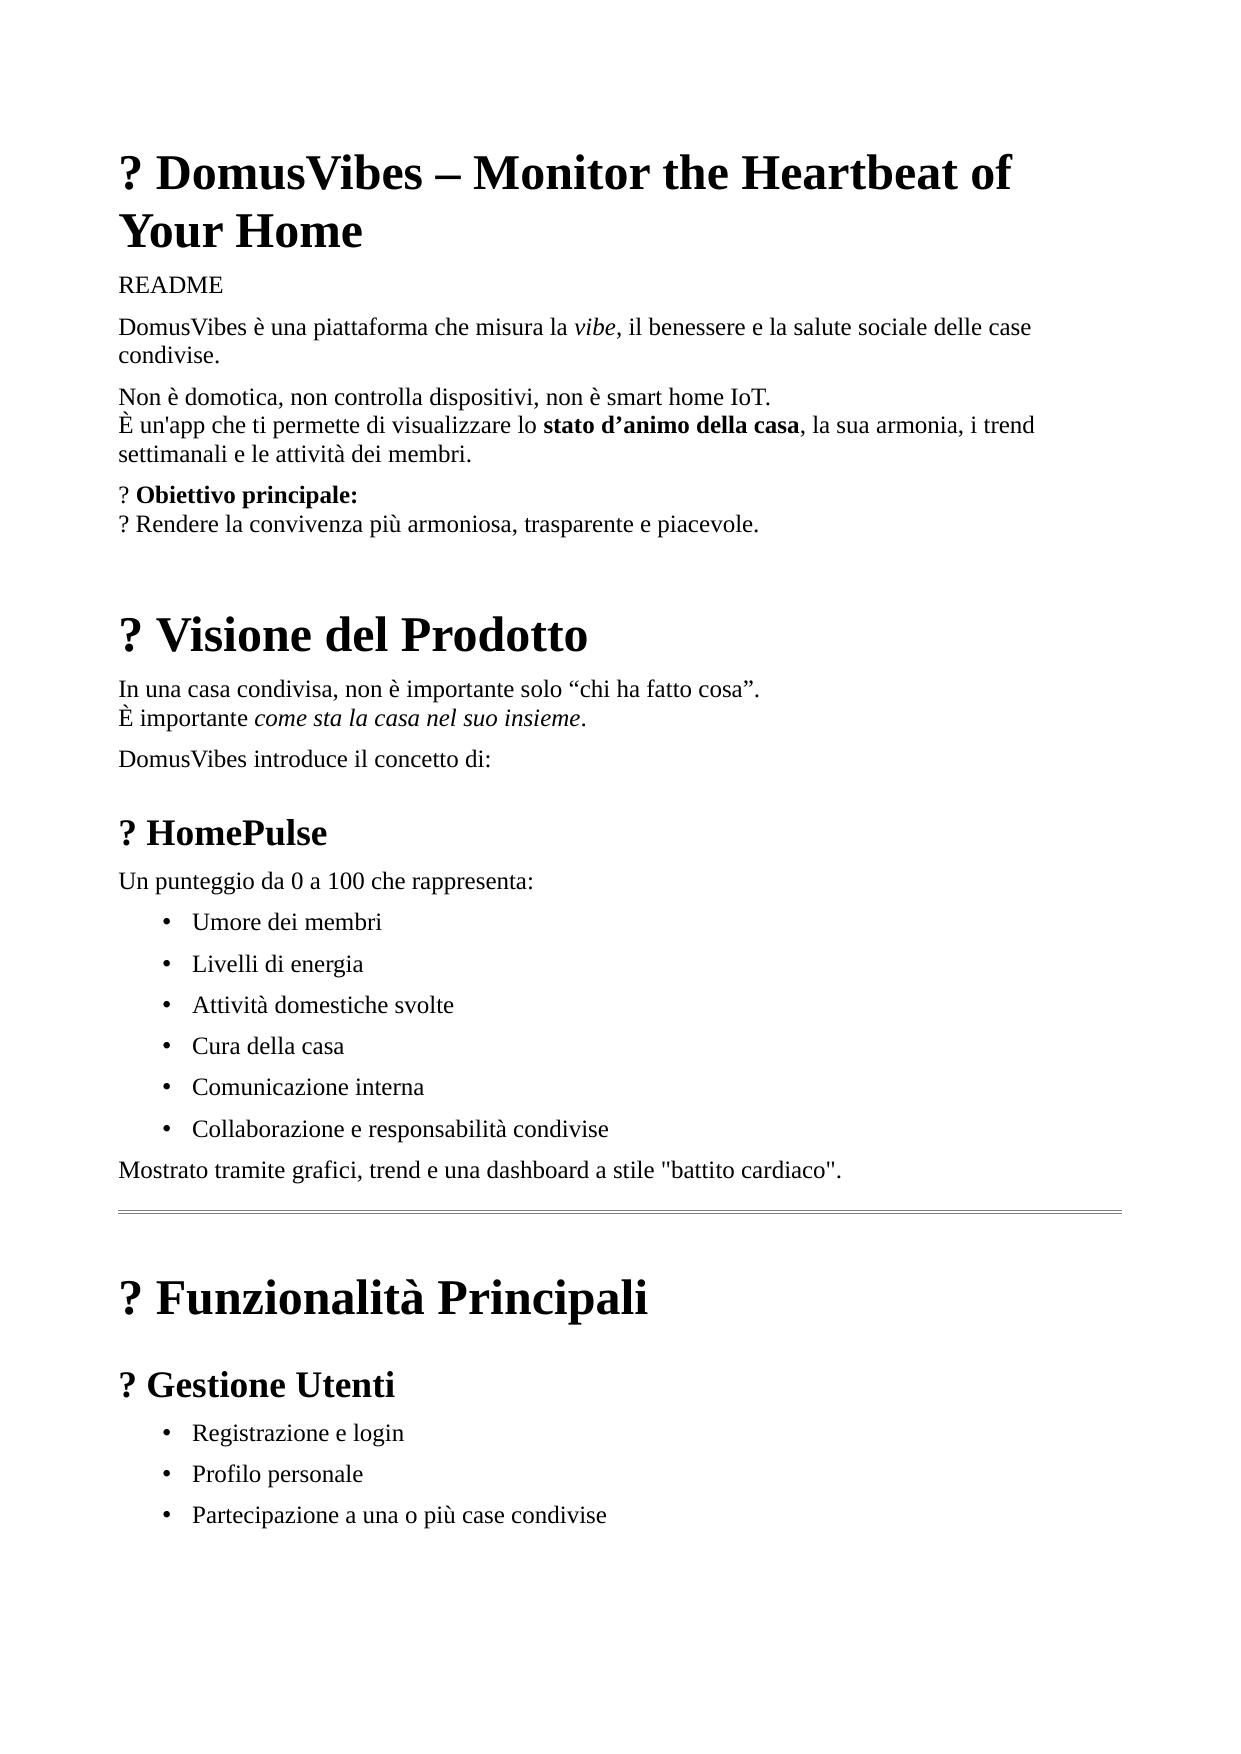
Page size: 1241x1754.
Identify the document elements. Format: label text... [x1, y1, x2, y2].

text Non è domotica, non controlla dispositivi, non è smart home IoT. È un'app che ti permette di visualizzare lo stato d’animo della casa, la sua armonia, i trend settimanali e le attività dei membri. [118, 382, 1122, 468]
text Un punteggio da 0 a 100 che rappresenta: [118, 866, 1122, 895]
list Cura della casa [162, 1031, 1122, 1060]
list Collaborazione e responsabilità condivise [162, 1114, 1122, 1142]
list Partecipazione a una o più case condivise [162, 1501, 1122, 1529]
list Umore dei membri [162, 907, 1122, 936]
subtitle ? Gestione Utenti [118, 1362, 1122, 1406]
text Mostrato tramite grafici, trend e una dashboard a stile "battito cardiaco". [118, 1155, 1122, 1184]
text README [118, 271, 1122, 299]
list Comunicazione interna [162, 1072, 1122, 1101]
list Livelli di energia [162, 949, 1122, 977]
list Registrazione e login [162, 1418, 1122, 1447]
subtitle ? Visione del Prodotto [118, 604, 1122, 662]
subtitle ? HomePulse [118, 811, 1122, 854]
text DomusVibes è una piattaforma che misura la vibe, il benessere e la salute sociale delle case condivise. [118, 312, 1122, 369]
text ? Obiettivo principale: ? Rendere la convivenza più armoniosa, trasparente e piacevole. [118, 481, 1122, 538]
subtitle ? DomusVibes – Monitor the Heartbeat of Your Home [118, 143, 1122, 258]
text DomusVibes introduce il concetto di: [118, 744, 1122, 773]
text In una casa condivisa, non è importante solo “chi ha fatto cosa”. È importante come sta la casa nel suo insieme. [118, 674, 1122, 732]
list Attività domestiche svolte [162, 990, 1122, 1019]
subtitle ? Funzionalità Principali [118, 1267, 1122, 1325]
list Profilo personale [162, 1459, 1122, 1488]
